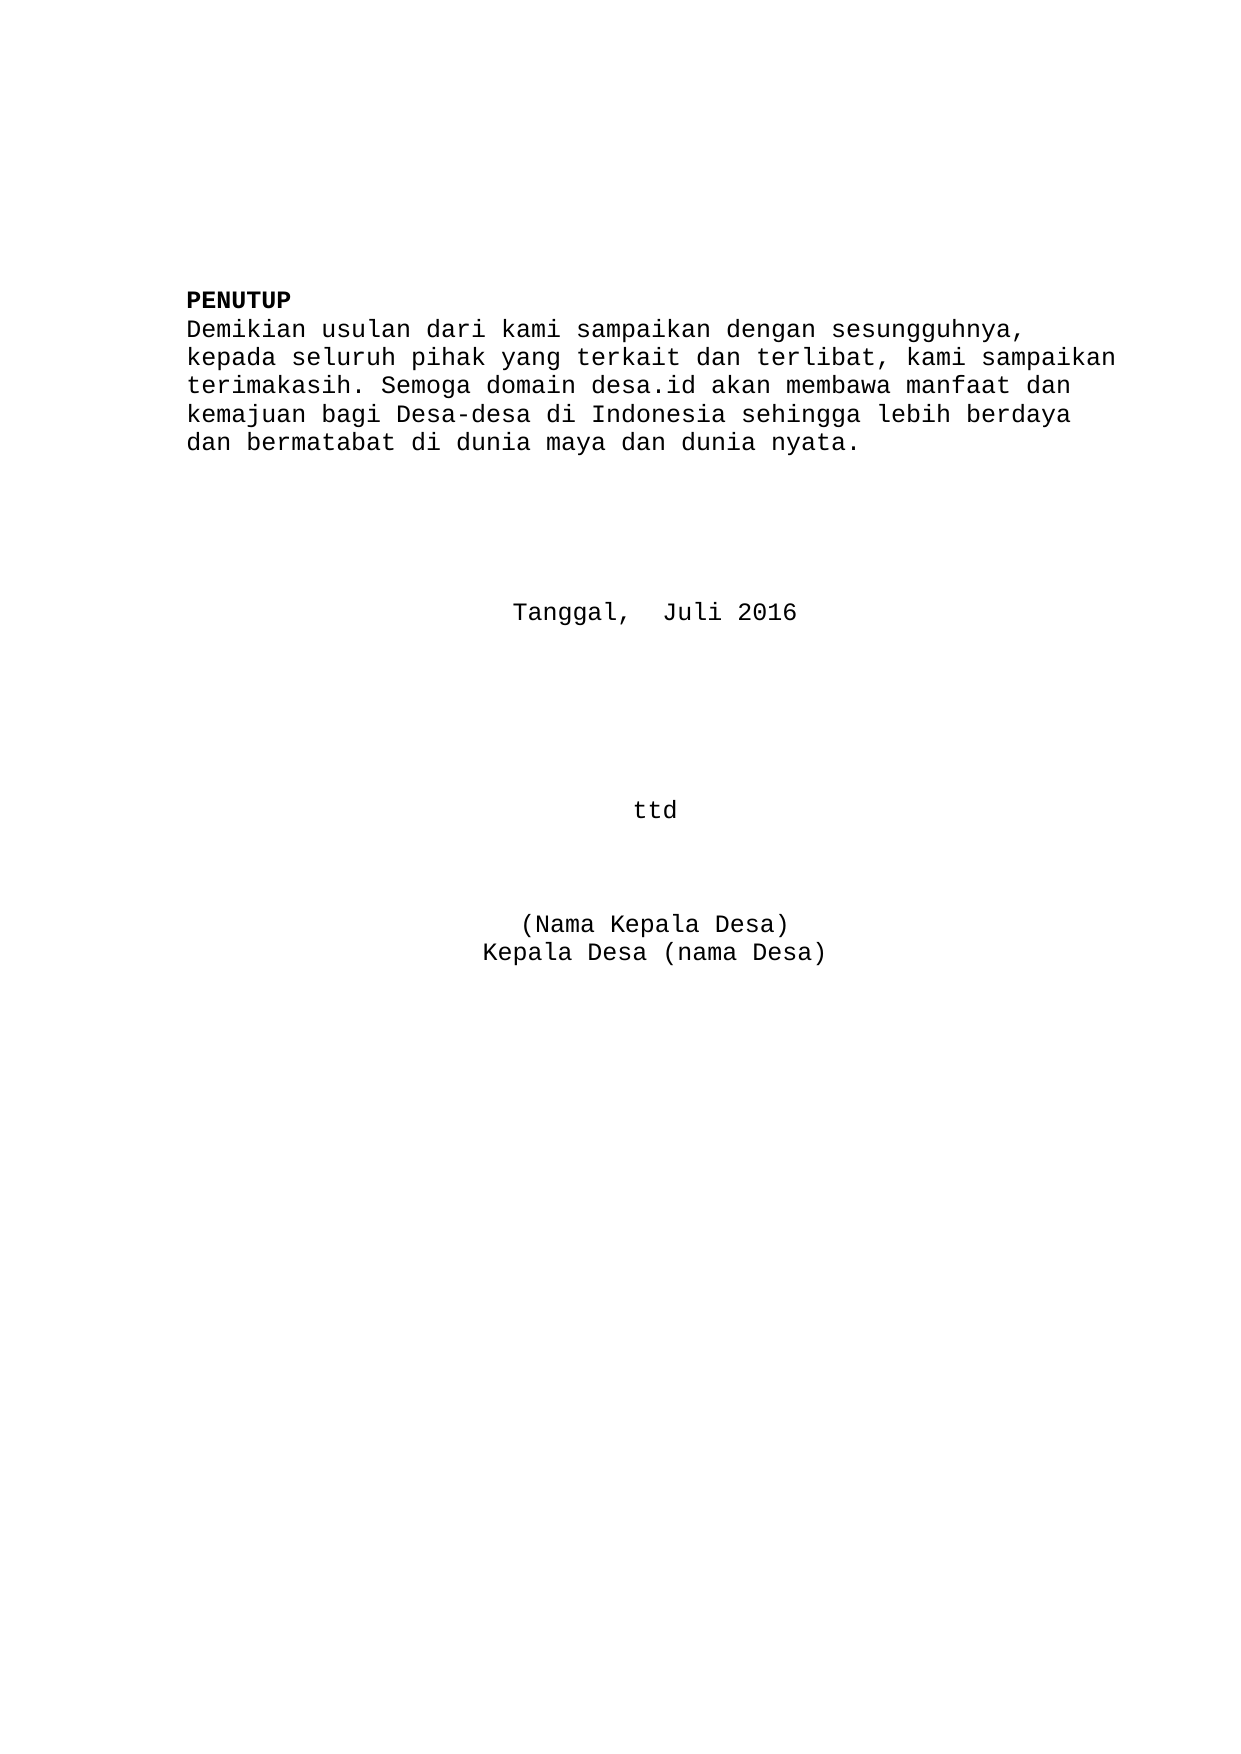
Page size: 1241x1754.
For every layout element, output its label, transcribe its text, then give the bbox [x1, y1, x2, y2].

text (Nama Kepala Desa) [186, 911, 1123, 940]
text Demikian usulan dari kami sampaikan dengan sesungguhnya, kepada seluruh pihak yang terkait dan terlibat, kami sampaikan terimakasih. Semoga domain desa.id akan membawa manfaat dan kemajuan bagi Desa-desa di Indonesia sehingga lebih berdaya dan bermatabat di dunia maya dan dunia nyata. [186, 316, 1123, 458]
text ttd [186, 798, 1123, 826]
text Tanggal, Juli 2016 [186, 600, 1123, 628]
text Kepala Desa (nama Desa) [186, 940, 1123, 968]
text PENUTUP [186, 288, 1123, 316]
